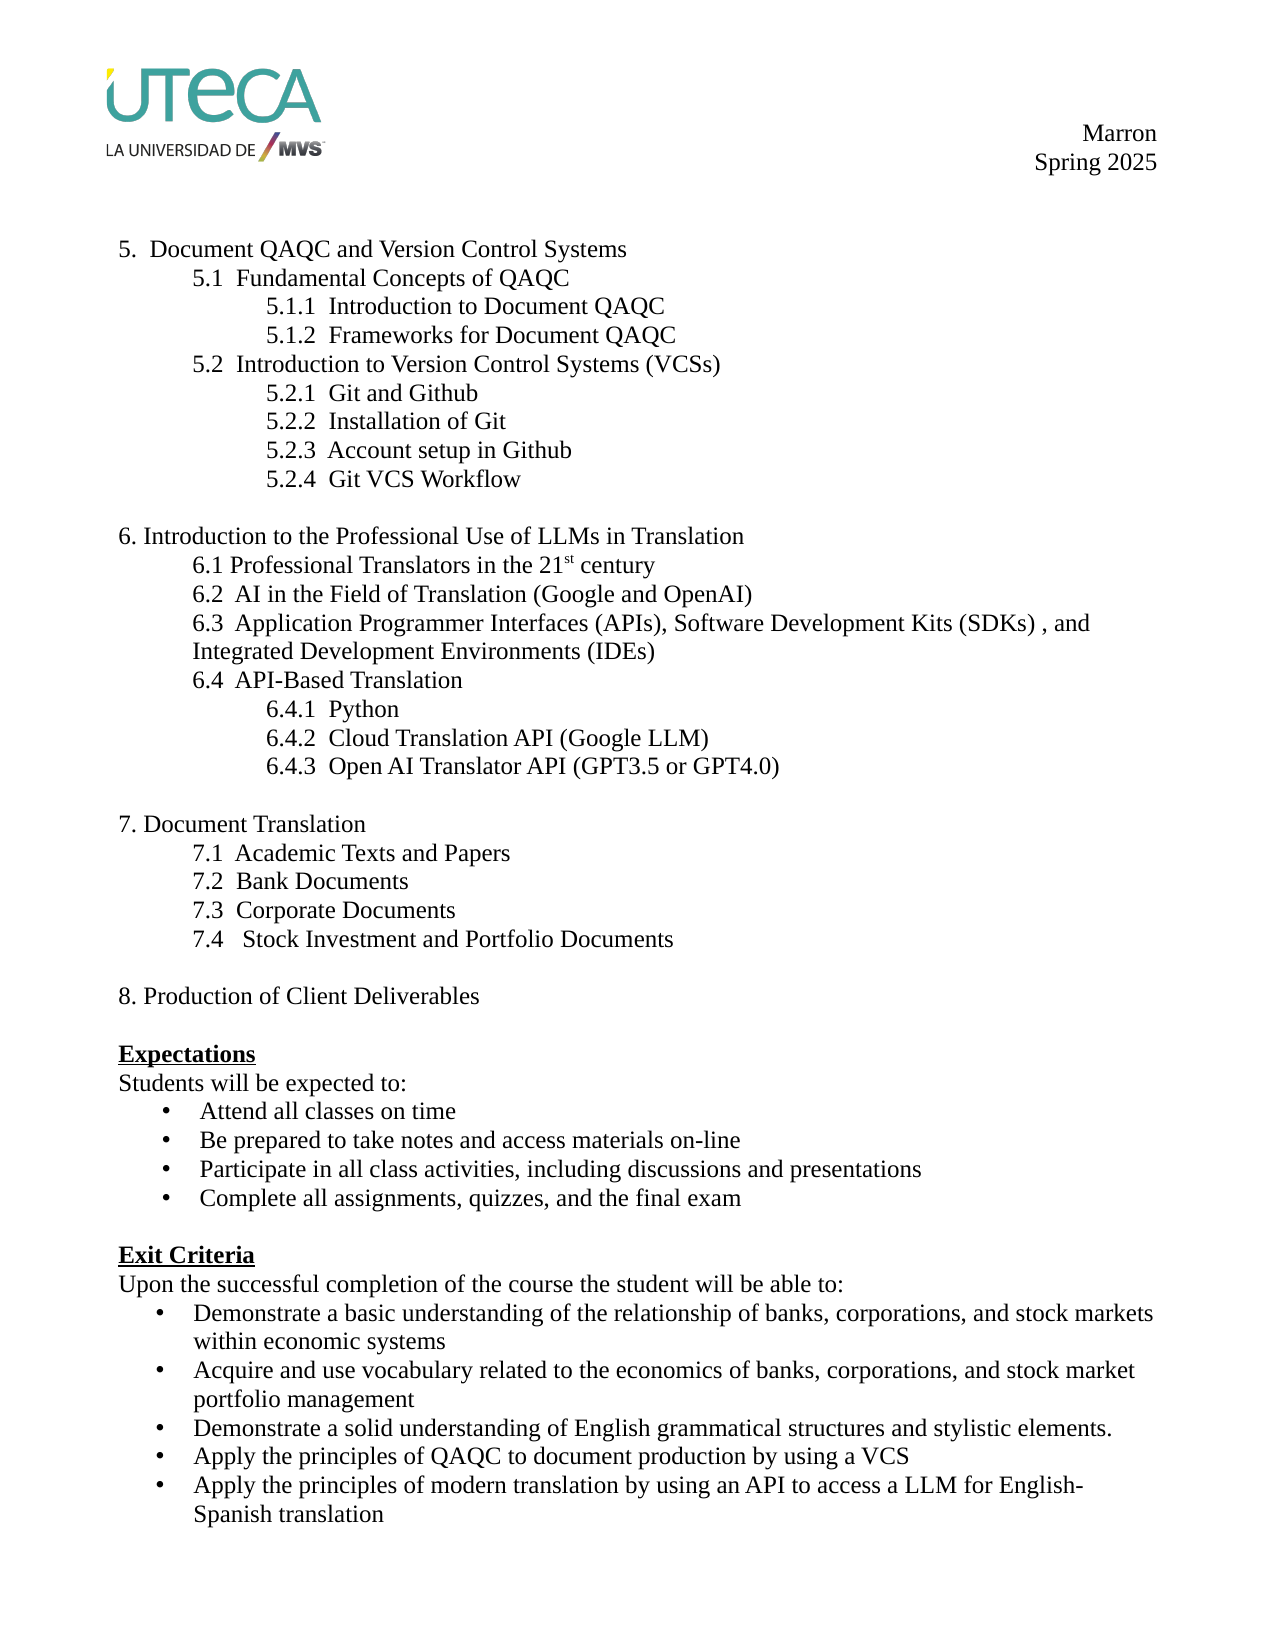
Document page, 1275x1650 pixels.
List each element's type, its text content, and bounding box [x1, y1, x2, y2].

text Exit Criteria [118, 1240, 1157, 1269]
text Students will be expected to: [118, 1068, 1157, 1096]
text 6. Introduction to the Professional Use of LLMs in Translation [118, 521, 1157, 550]
text 5.2 Introduction to Version Control Systems (VCSs) [192, 349, 1157, 378]
text 7.3 Corporate Documents [192, 895, 1157, 924]
list Complete all assignments, quizzes, and the final exam [162, 1183, 1157, 1211]
text 5.1 Fundamental Concepts of QAQC [192, 263, 1157, 291]
text 5.2.4 Git VCS Workflow [266, 464, 1157, 493]
list Acquire and use vocabulary related to the economics of banks, corporations, and stock market portfolio management [156, 1355, 1157, 1413]
text 6.4.3 Open AI Translator API (GPT3.5 or GPT4.0) [266, 751, 1157, 780]
list Apply the principles of QAQC to document production by using a VCS [156, 1441, 1157, 1470]
text 8. Production of Client Deliverables [118, 981, 1157, 1010]
text 5.1.1 Introduction to Document QAQC [266, 291, 1157, 320]
text 6.4.1 Python [266, 694, 1157, 723]
text 7.1 Academic Texts and Papers [192, 838, 1157, 866]
text 5.2.2 Installation of Git [266, 406, 1157, 435]
list Demonstrate a basic understanding of the relationship of banks, corporations, and stock markets within economic systems [156, 1298, 1157, 1355]
text 7.4 Stock Investment and Portfolio Documents [192, 924, 1157, 953]
list Demonstrate a solid understanding of English grammatical structures and stylistic elements. [156, 1413, 1157, 1441]
text 6.2 AI in the Field of Translation (Google and OpenAI) [192, 579, 1157, 608]
text 5. Document QAQC and Version Control Systems [118, 234, 1157, 263]
text 6.1 Professional Translators in the 21st century [192, 550, 1157, 579]
picture [104, 64, 328, 166]
list Apply the principles of modern translation by using an API to access a LLM for English-Spanish translation [156, 1470, 1157, 1528]
list Be prepared to take notes and access materials on-line [162, 1125, 1157, 1154]
text 5.1.2 Frameworks for Document QAQC [266, 320, 1157, 349]
list Attend all classes on time [162, 1096, 1157, 1125]
text 5.2.1 Git and Github [266, 378, 1157, 406]
text 5.2.3 Account setup in Github [266, 435, 1157, 464]
text Upon the successful completion of the course the student will be able to: [118, 1269, 1157, 1298]
text 6.4.2 Cloud Translation API (Google LLM) [266, 723, 1157, 751]
text 6.3 Application Programmer Interfaces (APIs), Software Development Kits (SDKs) , and Integrated Development Environments (IDEs) [192, 608, 1157, 665]
list Participate in all class activities, including discussions and presentations [162, 1154, 1157, 1183]
text 6.4 API-Based Translation [192, 665, 1157, 694]
text Expectations [118, 1039, 1157, 1068]
text 7. Document Translation [118, 809, 1157, 838]
text 7.2 Bank Documents [192, 866, 1157, 895]
